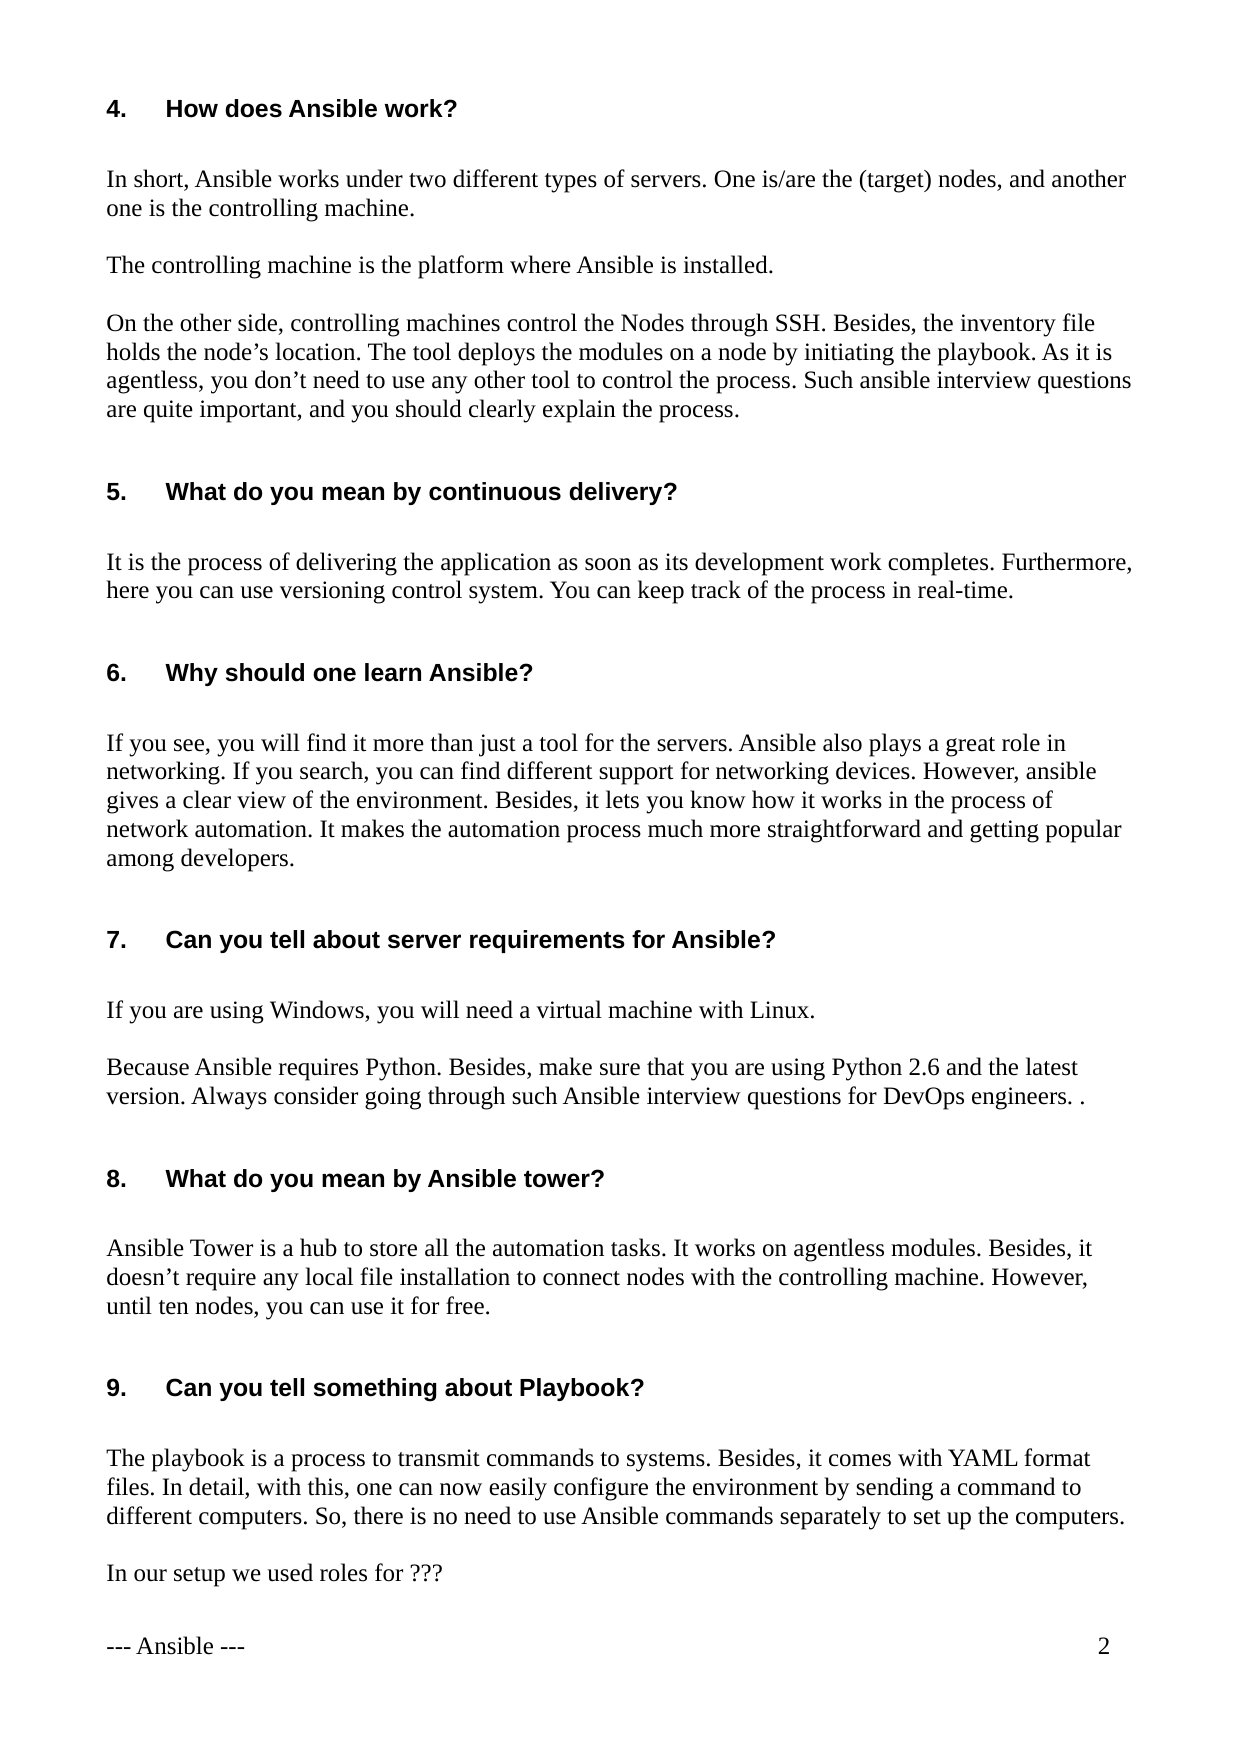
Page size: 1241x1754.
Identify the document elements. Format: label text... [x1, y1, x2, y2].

text The playbook is a process to transmit commands to systems. Besides, it comes with YAML format files. In detail, with this, one can now easily configure the environment by sending a command to different computers. So, there is no need to use Ansible commands separately to set up the computers. [106, 1443, 1134, 1529]
text If you are using Windows, you will need a virtual machine with Linux. [106, 995, 1134, 1024]
text The controlling machine is the platform where Ansible is installed. [106, 251, 1134, 279]
subtitle What do you mean by Ansible tower? [106, 1164, 1134, 1192]
text On the other side, controlling machines control the Nodes through SSH. Besides, the inventory file holds the node’s location. The tool deploys the modules on a node by initiating the playbook. As it is agentless, you don’t need to use any other tool to control the process. Such ansible interview questions are quite important, and you should clearly explain the process. [106, 308, 1134, 423]
text Because Ansible requires Python. Besides, make sure that you are using Python 2.6 and the latest version. Always consider going through such Ansible interview questions for DevOps engineers. . [106, 1052, 1134, 1110]
text If you see, you will find it more than just a tool for the servers. Ansible also plays a great role in networking. If you search, you can find different support for networking devices. However, ansible gives a clear view of the environment. Besides, it lets you know how it works in the process of network automation. It makes the automation process much more straightforward and getting popular among developers. [106, 728, 1134, 871]
text In short, Ansible works under two different types of servers. One is/are the (target) nodes, and another one is the controlling machine. [106, 164, 1134, 222]
subtitle How does Ansible work? [106, 94, 1134, 123]
text In our setup we used roles for ??? [106, 1558, 1134, 1587]
subtitle Why should one learn Ansible? [106, 658, 1134, 686]
subtitle What do you mean by continuous delivery? [106, 477, 1134, 505]
subtitle Can you tell something about Playbook? [106, 1373, 1134, 1402]
subtitle Can you tell about server requirements for Ansible? [106, 925, 1134, 954]
text It is the process of delivering the application as soon as its development work completes. Furthermore, here you can use versioning control system. You can keep track of the process in real-time. [106, 547, 1134, 604]
text Ansible Tower is a hub to store all the automation tasks. It works on agentless modules. Besides, it doesn’t require any local file installation to connect nodes with the controlling machine. However, until ten nodes, you can use it for free. [106, 1233, 1134, 1320]
